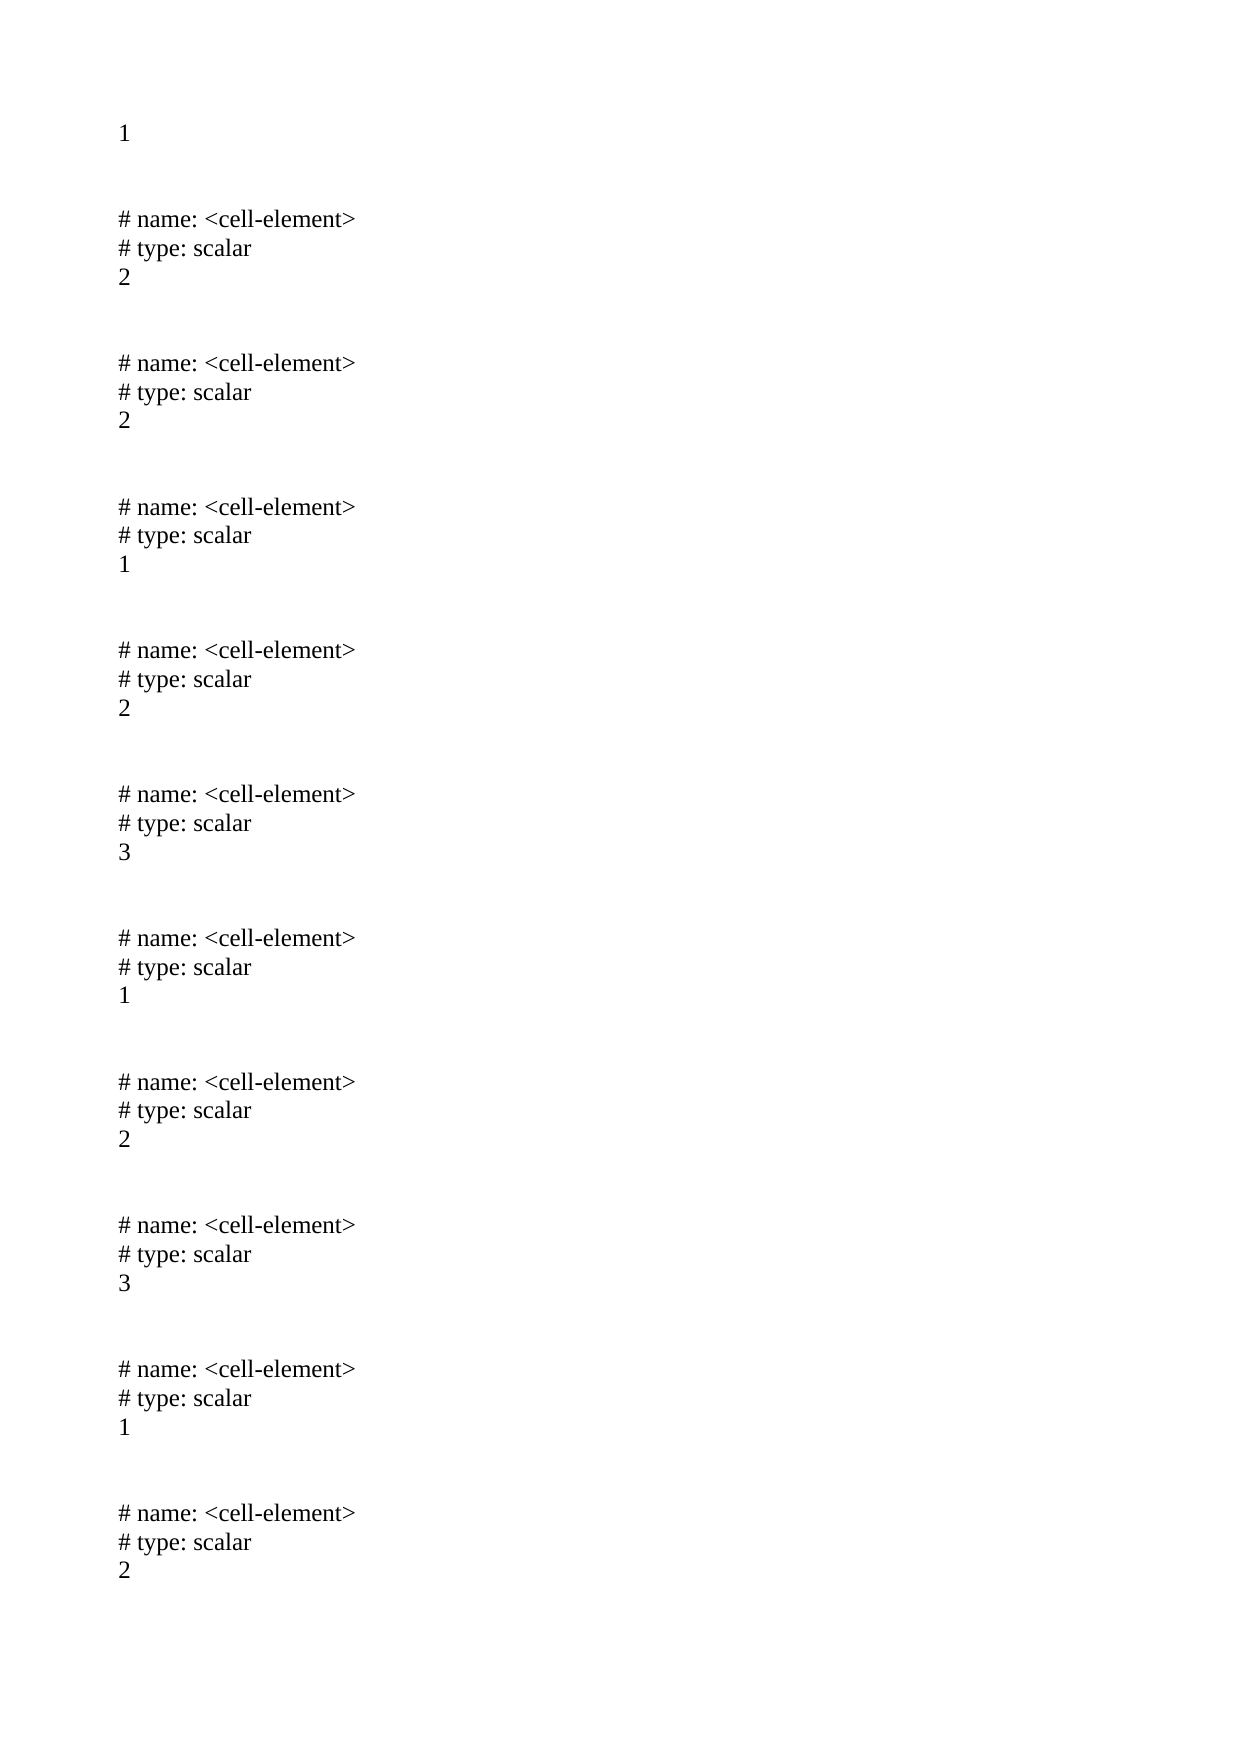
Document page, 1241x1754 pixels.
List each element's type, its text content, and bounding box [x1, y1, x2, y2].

text 2 [118, 262, 1122, 291]
text 2 [118, 1124, 1122, 1153]
text # name: <cell-element> [118, 1354, 1122, 1383]
text # type: scalar [118, 952, 1122, 981]
text # name: <cell-element> [118, 492, 1122, 521]
text # name: <cell-element> [118, 1211, 1122, 1239]
text # name: <cell-element> [118, 1498, 1122, 1527]
text # type: scalar [118, 1383, 1122, 1412]
text # name: <cell-element> [118, 1067, 1122, 1096]
text # name: <cell-element> [118, 779, 1122, 808]
text # type: scalar [118, 808, 1122, 837]
text 1 [118, 549, 1122, 578]
text # name: <cell-element> [118, 348, 1122, 377]
text # type: scalar [118, 233, 1122, 262]
text # type: scalar [118, 521, 1122, 549]
text # type: scalar [118, 1096, 1122, 1124]
text 1 [118, 118, 1122, 147]
text # name: <cell-element> [118, 636, 1122, 664]
text 3 [118, 1268, 1122, 1297]
text 2 [118, 406, 1122, 434]
text 3 [118, 837, 1122, 866]
text 2 [118, 693, 1122, 722]
text 2 [118, 1556, 1122, 1584]
text # type: scalar [118, 1527, 1122, 1556]
text # type: scalar [118, 1239, 1122, 1268]
text # type: scalar [118, 664, 1122, 693]
text 1 [118, 1412, 1122, 1441]
text # type: scalar [118, 377, 1122, 406]
text 1 [118, 981, 1122, 1009]
text # name: <cell-element> [118, 204, 1122, 233]
text # name: <cell-element> [118, 923, 1122, 952]
